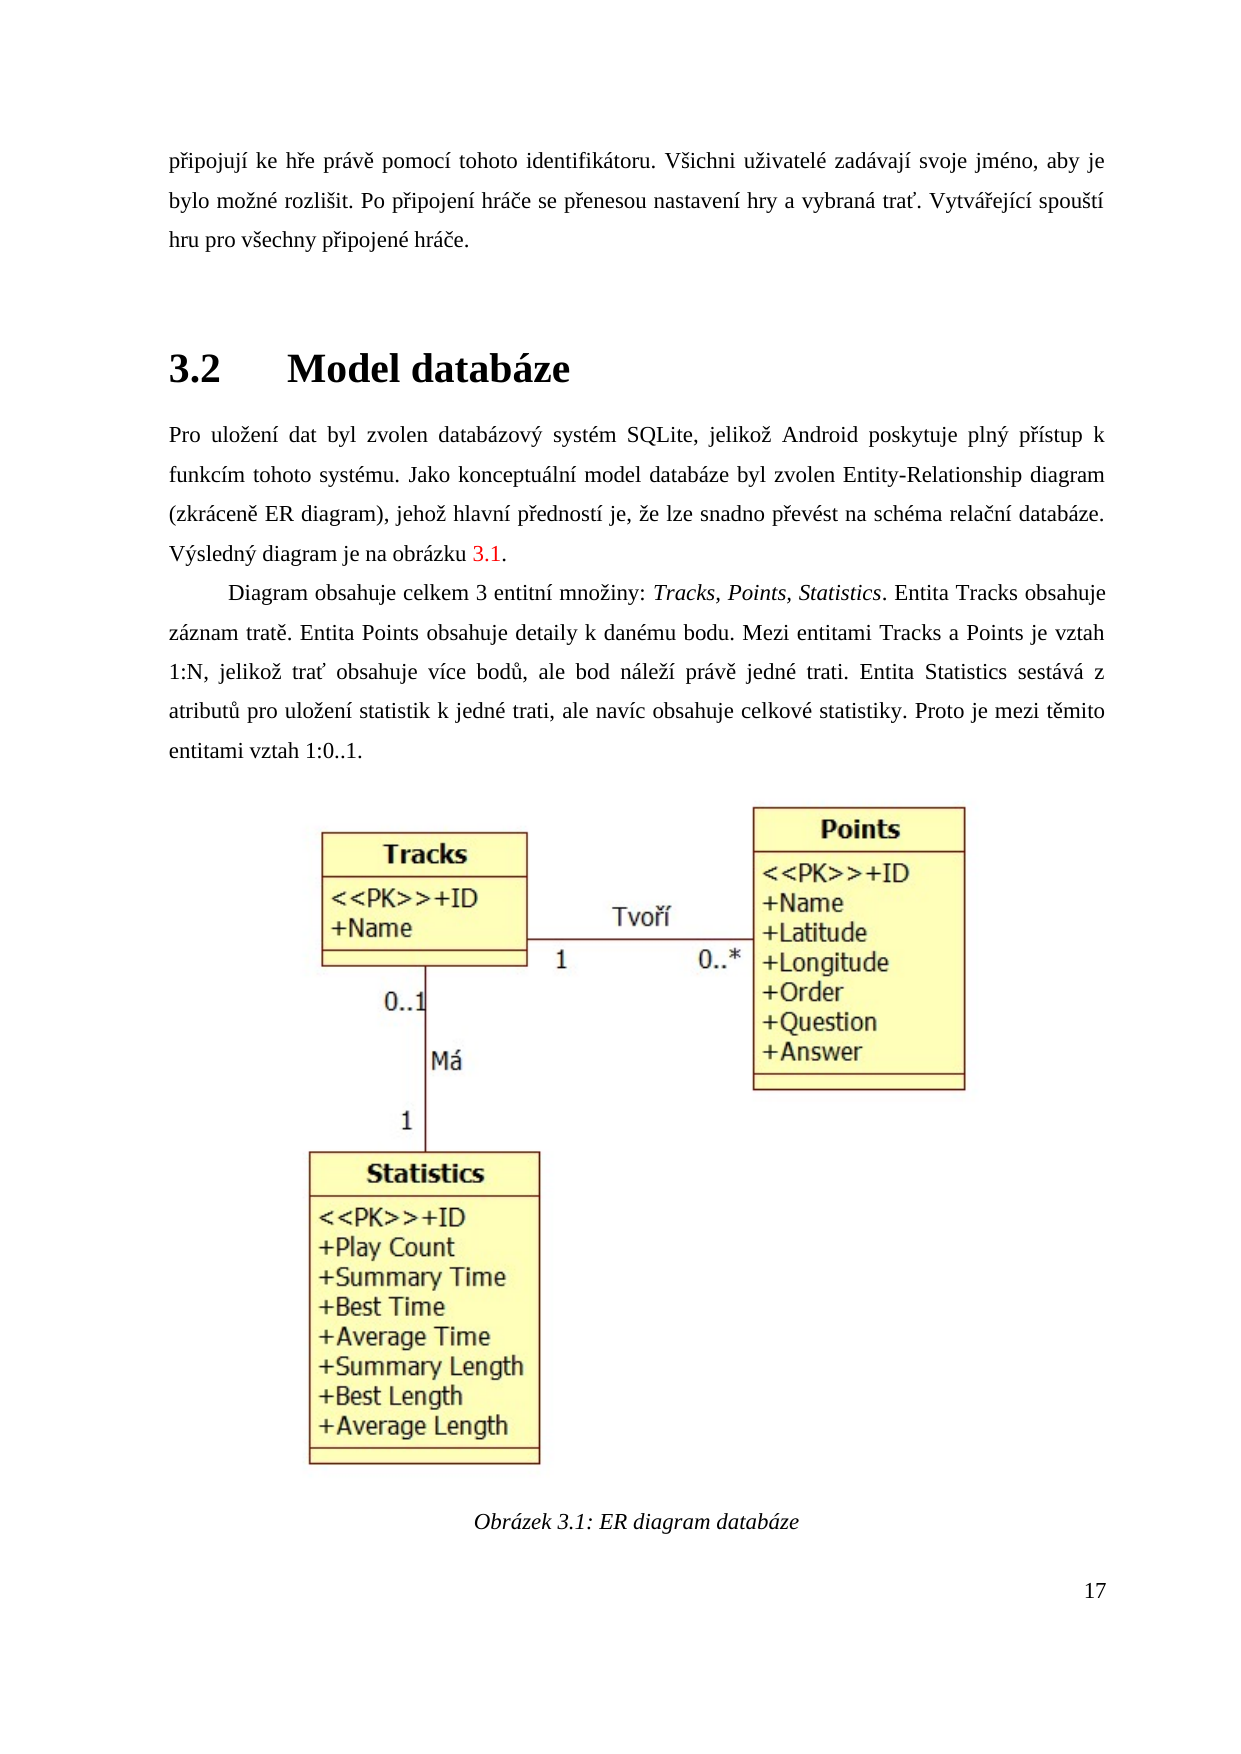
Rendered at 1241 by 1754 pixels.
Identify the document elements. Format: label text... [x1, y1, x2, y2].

picture [278, 776, 997, 1496]
text Diagram obsahuje celkem 3 entitní množiny: Tracks, Points, Statistics. Entita Tracks obsahuje záznam tratě. Entita Points obsahuje detaily k danému bodu. Mezi entitami Tracks a Points je vztah 1:N, jelikož trať obsahuje více bodů, ale bod náleží právě jedné trati. Entita Statistics sestává z atributů pro uložení statistik k jedné trati, ale navíc obsahuje celkové statistiky. Proto je mezi těmito entitami vztah 1:0..1. [169, 579, 1106, 763]
text Pro uložení dat byl zvolen databázový systém SQLite, jelikož Android poskytuje plný přístup k FUNKCÍM TOHOTO SYSTÉMU. Jako konceptuální model databáze byl zvolen Entity-Relationship diagram (zkráceně ER diagram), jehož hlavní předností je, že lze snadno převést na schéma relační databáze. Výsledný diagram je na obrázku 3.1. [169, 421, 1106, 566]
subtitle Model databáze [169, 343, 1106, 391]
text Obrázek 3.1: ER diagram databáze [169, 789, 1106, 1535]
text připojují ke hře právě pomocí tohoto identifikátoru. Všichni uživatelé zadávají svoje jméno, aby je bylo možné rozlišit. Po připojení hráče se přenesou nastavení hry a vybraná trať. Vytvářející spouští hru pro všechny připojené hráče. [169, 148, 1106, 253]
